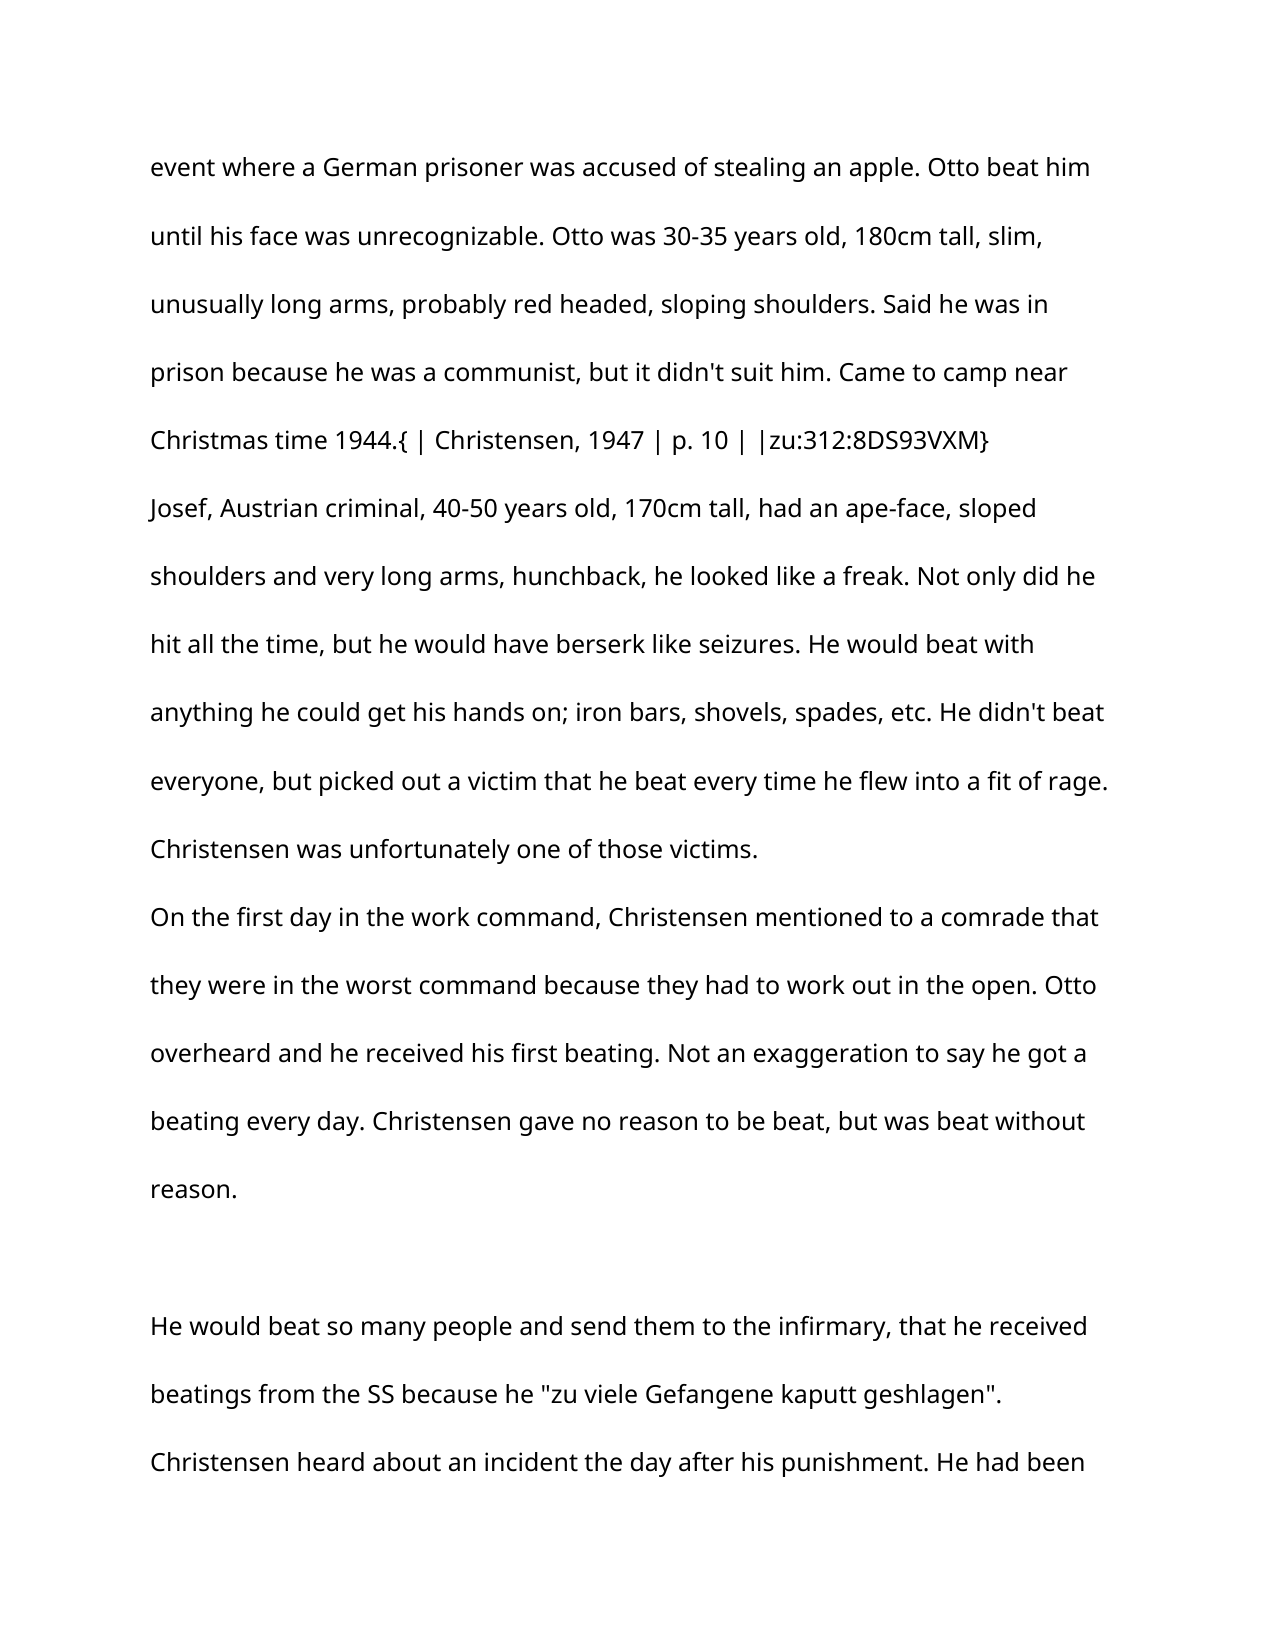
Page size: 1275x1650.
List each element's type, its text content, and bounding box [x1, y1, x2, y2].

text He would beat so many people and send them to the infirmary, that he received beatings from the SS because he "zu viele Gefangene kaputt geshlagen". Christensen heard about an incident the day after his punishment. He had been [150, 1308, 1125, 1478]
text Josef, Austrian criminal, 40-50 years old, 170cm tall, had an ape-face, sloped shoulders and very long arms, hunchback, he looked like a freak. Not only did he hit all the time, but he would have berserk like seizures. He would beat with anything he could get his hands on; iron bars, shovels, spades, etc. He didn't beat everyone, but picked out a victim that he beat every time he flew into a fit of rage. Christensen was unfortunately one of those victims. [150, 491, 1125, 865]
text On the first day in the work command, Christensen mentioned to a comrade that they were in the worst command because they had to work out in the open. Otto overheard and he received his first beating. Not an exaggeration to say he got a beating every day. Christensen gave no reason to be beat, but was beat without reason. [150, 899, 1125, 1274]
text event where a German prisoner was accused of stealing an apple. Otto beat him until his face was unrecognizable. Otto was 30-35 years old, 180cm tall, slim, unusually long arms, probably red headed, sloping shoulders. Said he was in prison because he was a communist, but it didn't suit him. Came to camp near Christmas time 1944.{ | Christensen, 1947 | p. 10 | |zu:312:8DS93VXM} [150, 150, 1125, 457]
